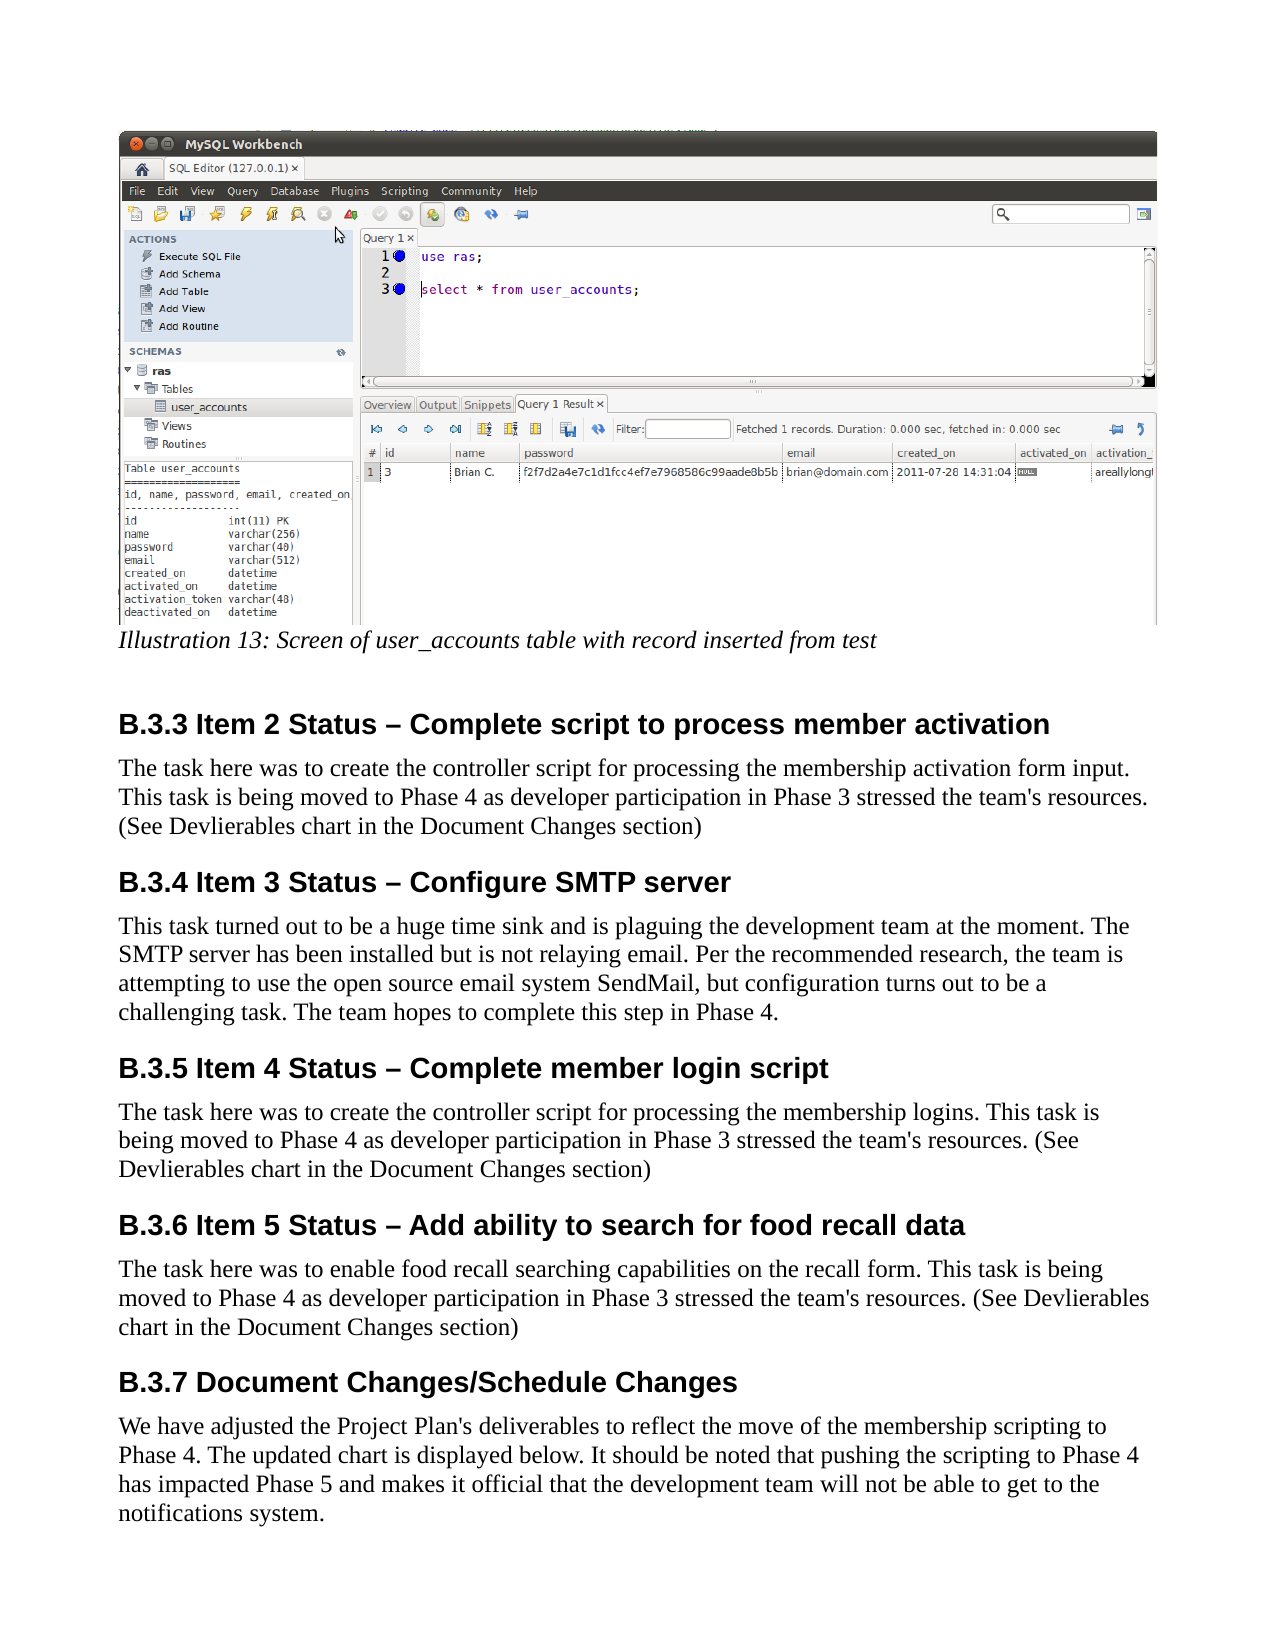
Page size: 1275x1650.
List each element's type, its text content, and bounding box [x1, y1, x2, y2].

text The task here was to create the controller script for processing the membership activation form input. This task is being moved to Phase 4 as developer participation in Phase 3 stressed the team's resources. (See Devlierables chart in the Document Changes section) [118, 753, 1157, 840]
text The task here was to create the controller script for processing the membership logins. This task is being moved to Phase 4 as developer participation in Phase 3 stressed the team's resources. (See Devlierables chart in the Document Changes section) [118, 1097, 1157, 1183]
subtitle B.3.5 Item 4 Status – Complete member login script [118, 1051, 1157, 1084]
text We have adjusted the Project Plan's deliverables to reflect the move of the membership scripting to Phase 4. The updated chart is displayed below. It should be noted that pushing the scripting to Phase 4 has impacted Phase 5 and makes it official that the development team will not be able to get to the notifications system. [118, 1411, 1157, 1526]
text This task turned out to be a huge time sink and is plaguing the development team at the moment. The SMTP server has been installed but is not relaying email. Per the recommended research, the team is attempting to use the open source email system SendMail, but configuration turns out to be a challenging task. The team hopes to complete this step in Phase 4. [118, 911, 1157, 1026]
subtitle B.3.7 Document Changes/Schedule Changes [118, 1365, 1157, 1399]
text Illustration 13: Screen of user_accounts table with record inserted from test [118, 625, 1157, 654]
subtitle B.3.6 Item 5 Status – Add ability to search for food recall data [118, 1208, 1157, 1242]
subtitle B.3.3 Item 2 Status – Complete script to process member activation [118, 707, 1157, 741]
text The task here was to enable food recall searching capabilities on the recall form. This task is being moved to Phase 4 as developer participation in Phase 3 stressed the team's resources. (See Devlierables chart in the Document Changes section) [118, 1254, 1157, 1340]
picture [118, 130, 1158, 625]
subtitle B.3.4 Item 3 Status – Configure SMTP server [118, 865, 1157, 898]
